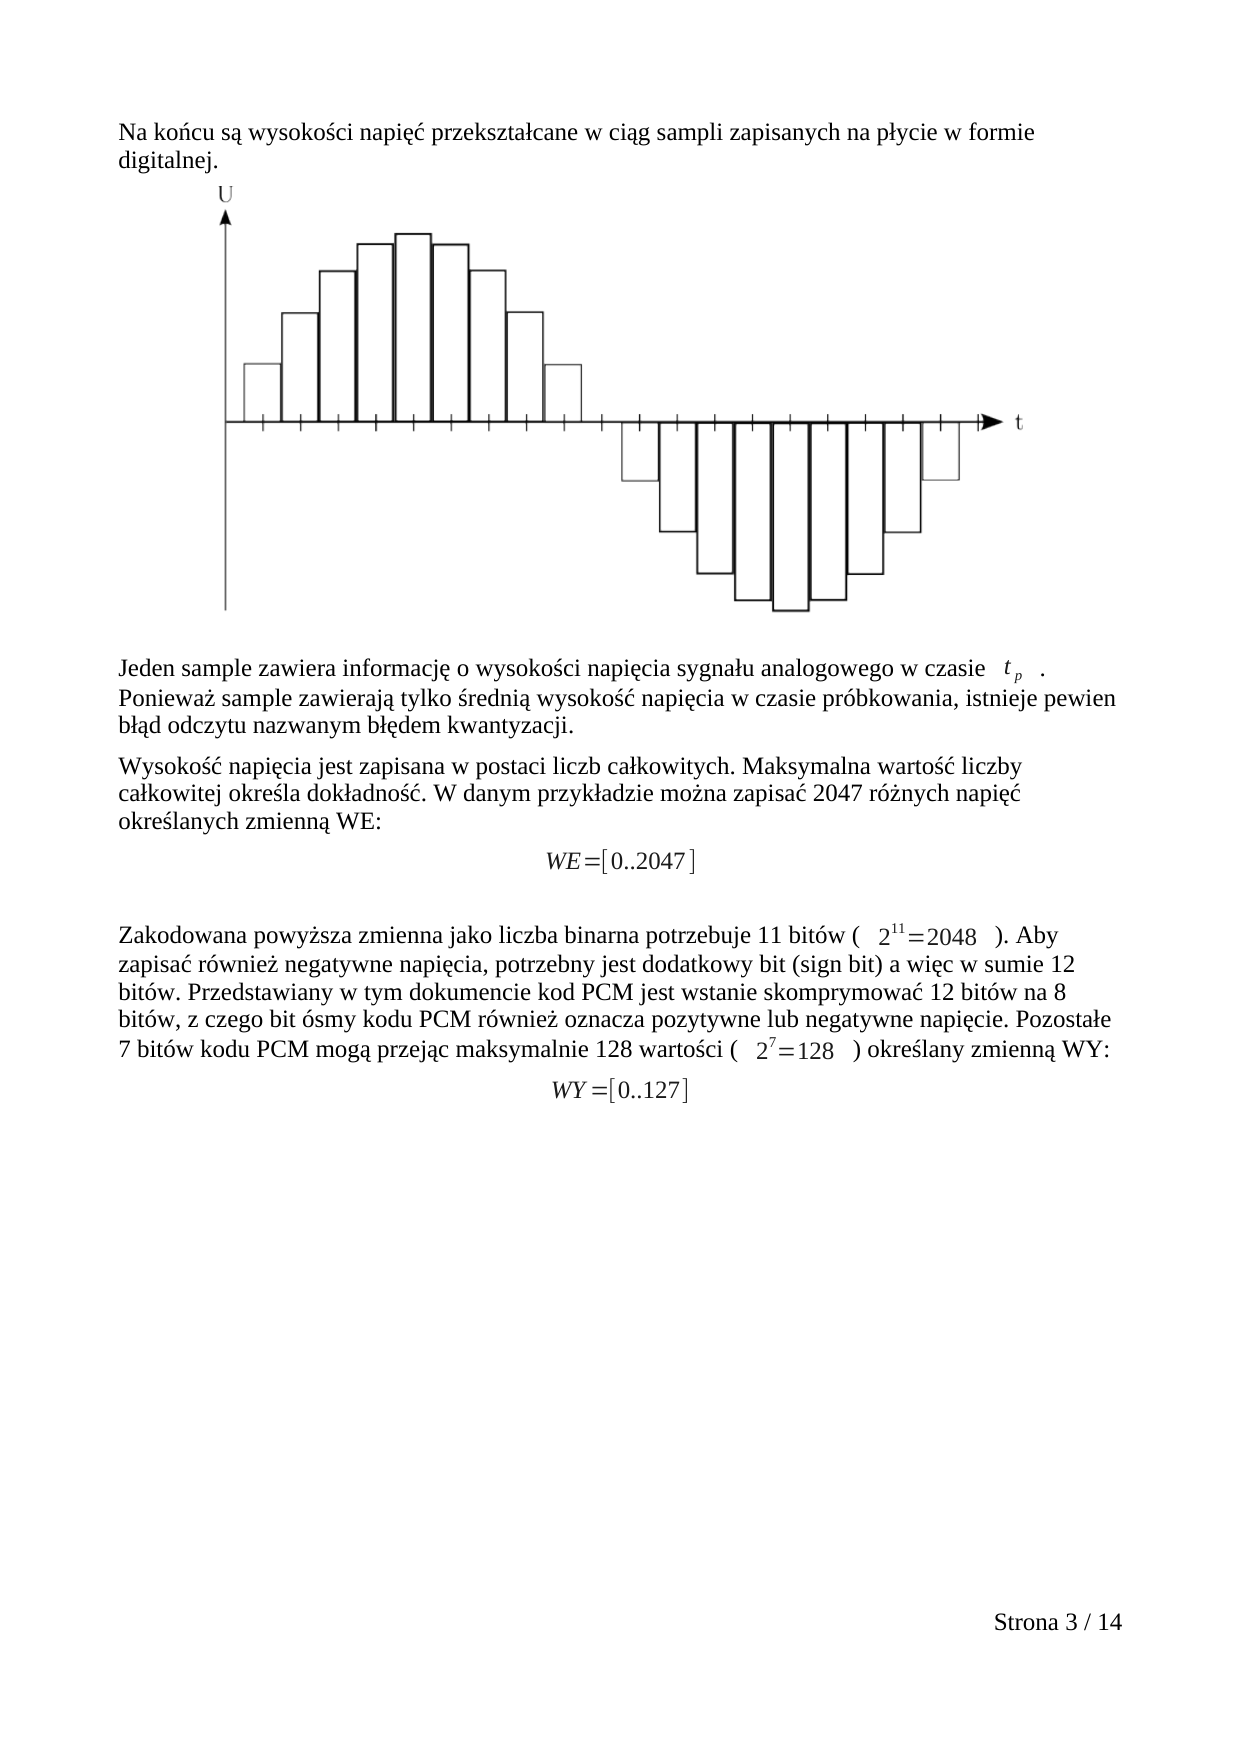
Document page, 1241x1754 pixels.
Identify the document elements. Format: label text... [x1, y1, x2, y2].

text Zakodowana powyższa zmienna jako liczba binarna potrzebuje 11 bitów (). Aby zapisać również negatywne napięcia, potrzebny jest dodatkowy bit (sign bit) a więc w sumie 12 bitów. Przedstawiany w tym dokumencie kod PCM jest wstanie skomprymować 12 bitów na 8 bitów, z czego bit ósmy kodu PCM również oznacza pozytywne lub negatywne napięcie. Pozostałe 7 bitów kodu PCM mogą przejąc maksymalnie 128 wartości () określany zmienną WY: [118, 919, 1122, 1064]
text Na końcu są wysokości napięć przekształcane w ciąg sampli zapisanych na płycie w formie digitalnej. [118, 118, 1122, 173]
text Wysokość napięcia jest zapisana w postaci liczb całkowitych. Maksymalna wartość liczby całkowitej określa dokładność. W danym przykładzie można zapisać 2047 różnych napięć określanych zmienną WE: [118, 752, 1122, 835]
picture [217, 186, 1023, 613]
text Jeden sample zawiera informację o wysokości napięcia sygnału analogowego w czasie. Ponieważ sample zawierają tylko średnią wysokość napięcia w czasie próbkowania, istnieje pewien błąd odczytu nazwanym błędem kwantyzacji. [118, 653, 1122, 739]
